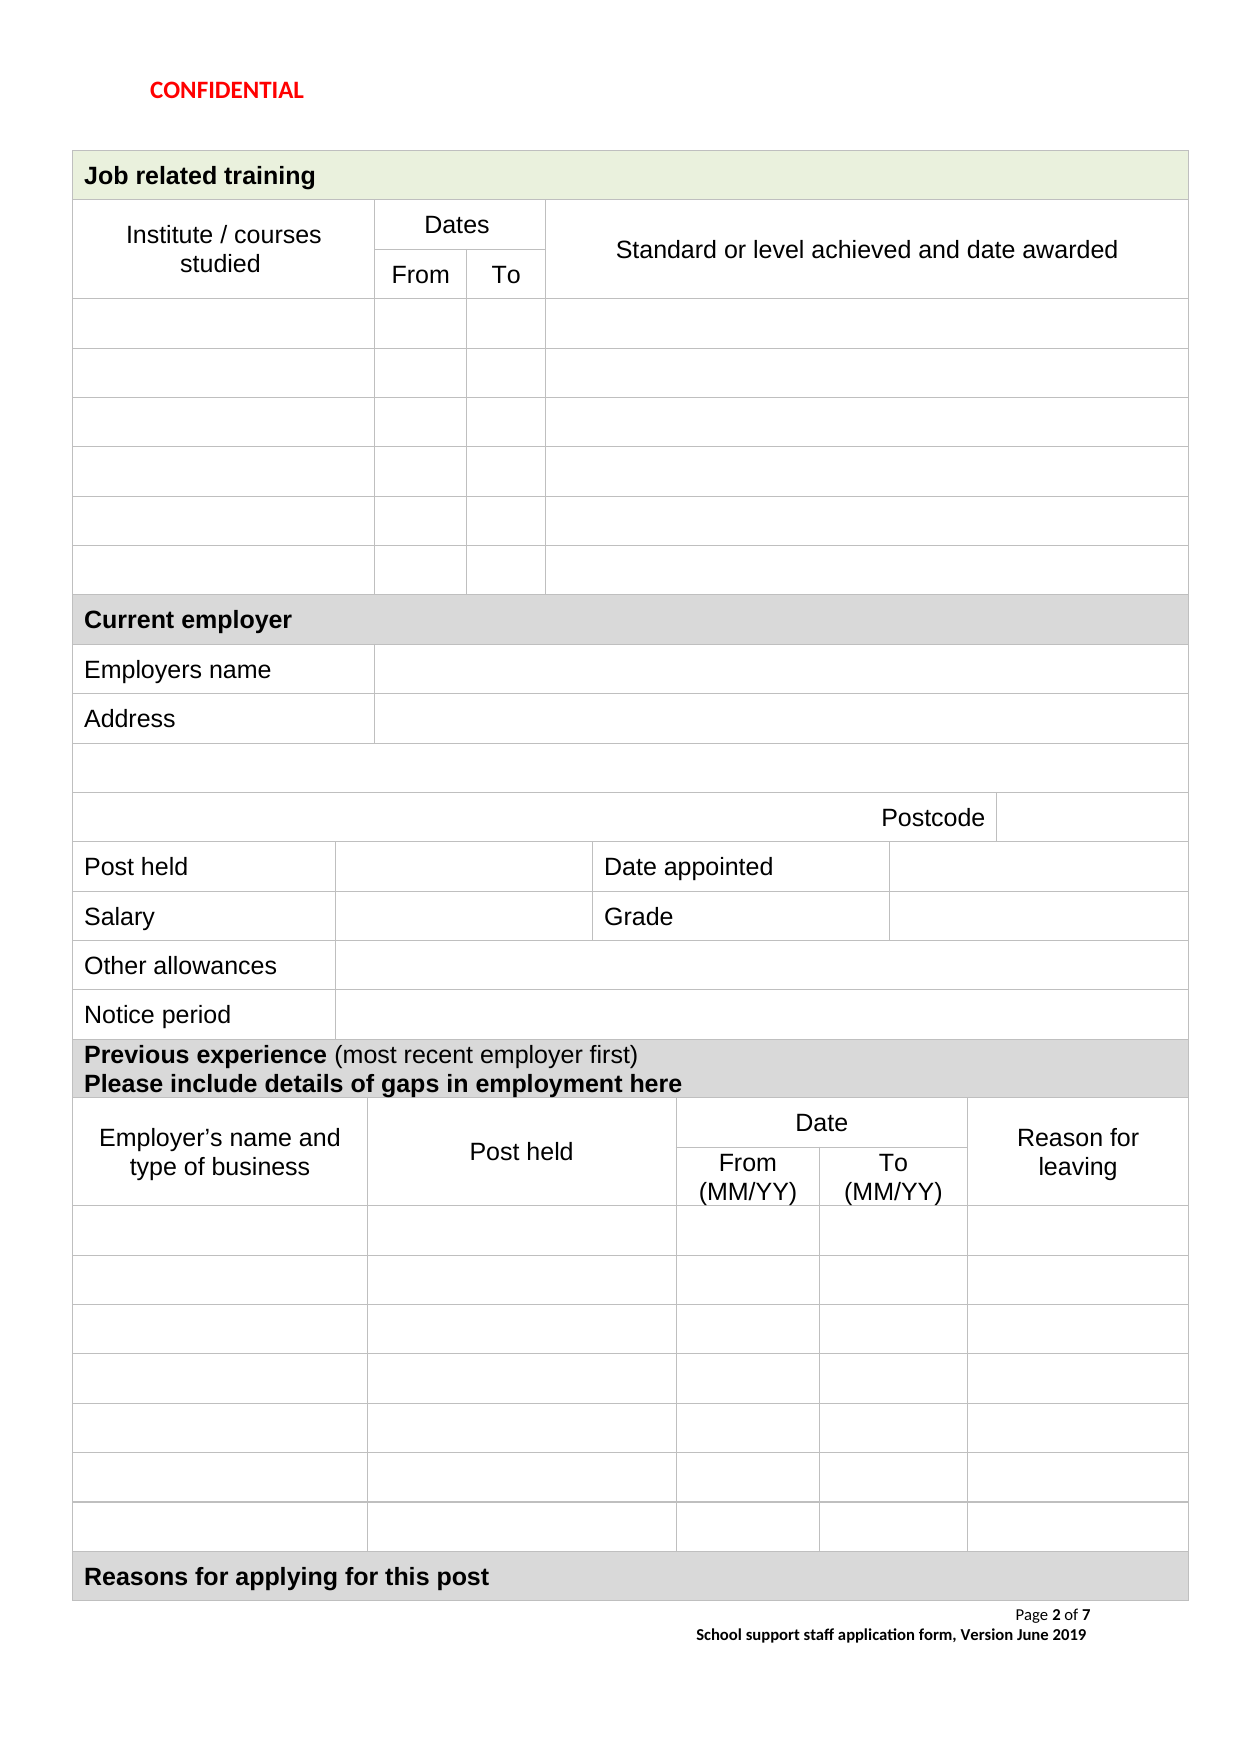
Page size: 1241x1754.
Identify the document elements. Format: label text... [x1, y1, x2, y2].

table_cell Date [677, 1098, 967, 1147]
table_cell [368, 1354, 676, 1403]
table_cell Dates [375, 200, 545, 249]
table_cell [467, 349, 545, 397]
table_cell Reason for leaving [968, 1098, 1188, 1205]
table_cell [968, 1256, 1188, 1304]
table_cell [820, 1354, 967, 1403]
table_cell [368, 1305, 676, 1353]
table_cell [375, 299, 466, 347]
table_cell From (MM/YY) [677, 1148, 819, 1205]
table_cell [968, 1354, 1188, 1403]
table_cell From [375, 250, 466, 298]
table_cell [73, 1354, 367, 1403]
table_cell [375, 546, 466, 594]
table_cell [968, 1305, 1188, 1353]
table_cell [375, 447, 466, 496]
table_cell [73, 299, 374, 347]
table_cell [368, 1404, 676, 1452]
table_cell [968, 1503, 1188, 1551]
table_cell [546, 398, 1188, 446]
table_cell [336, 892, 592, 940]
table_cell [968, 1453, 1188, 1501]
table_cell [820, 1305, 967, 1353]
table_cell [73, 546, 374, 594]
table_cell [546, 447, 1188, 496]
table_cell [467, 398, 545, 446]
table_cell [73, 349, 374, 397]
table_cell [375, 694, 1188, 742]
table_cell [820, 1503, 967, 1551]
table_cell [73, 1256, 367, 1304]
table_cell [677, 1404, 819, 1452]
table_cell [73, 1503, 367, 1551]
table_cell [546, 546, 1188, 594]
table_cell Address [73, 694, 374, 742]
table_cell [368, 1206, 676, 1254]
table_cell [73, 744, 1188, 792]
table_cell Reasons for applying for this post [73, 1552, 1188, 1600]
table_cell [336, 941, 1188, 989]
table_cell [677, 1354, 819, 1403]
table_cell [968, 1404, 1188, 1452]
table_cell [546, 497, 1188, 545]
table_cell [546, 349, 1188, 397]
table_cell [73, 1453, 367, 1501]
table_cell Standard or level achieved and date awarded [546, 200, 1188, 298]
table_cell [820, 1206, 967, 1254]
table_cell [336, 990, 1188, 1039]
table_cell [73, 447, 374, 496]
table_cell Date appointed [593, 842, 889, 891]
table_cell Post held [73, 842, 335, 891]
table_cell [677, 1206, 819, 1254]
table_cell To [467, 250, 545, 298]
table_cell Current employer [73, 595, 1188, 644]
table_cell [467, 299, 545, 347]
table_cell [820, 1453, 967, 1501]
table_cell [677, 1256, 819, 1304]
table_cell [467, 447, 545, 496]
table_cell [968, 1206, 1188, 1254]
table_cell To (MM/YY) [820, 1148, 967, 1205]
table_cell [336, 842, 592, 891]
table_cell Job related training [73, 151, 1188, 199]
table_cell [820, 1256, 967, 1304]
table_cell [890, 842, 1188, 891]
table_cell Previous experience (most recent employer first) Please include details of gaps in employment here [73, 1040, 1188, 1097]
table_cell [368, 1256, 676, 1304]
table_cell [368, 1503, 676, 1551]
table_cell [73, 1206, 367, 1254]
table_cell [890, 892, 1188, 940]
table_cell [375, 349, 466, 397]
table_cell [375, 398, 466, 446]
table_cell [73, 1305, 367, 1353]
table_cell [820, 1404, 967, 1452]
table_cell Notice period [73, 990, 335, 1039]
table_cell Grade [593, 892, 889, 940]
table_cell [997, 793, 1188, 841]
table_cell [677, 1503, 819, 1551]
table_cell Employers name [73, 645, 374, 693]
table_cell Employer’s name and type of business [73, 1098, 367, 1205]
table_cell [368, 1453, 676, 1501]
table_cell [467, 546, 545, 594]
table_cell [375, 497, 466, 545]
table_cell Other allowances [73, 941, 335, 989]
table_cell [73, 1404, 367, 1452]
table_cell Post held [368, 1098, 676, 1205]
table_cell [467, 497, 545, 545]
table_cell [677, 1453, 819, 1501]
table_cell Postcode [73, 793, 996, 841]
table_cell Institute / courses studied [73, 200, 374, 298]
table_cell [546, 299, 1188, 347]
table_cell [73, 497, 374, 545]
table_cell [73, 398, 374, 446]
table_cell Salary [73, 892, 335, 940]
table_cell [677, 1305, 819, 1353]
table_cell [375, 645, 1188, 693]
